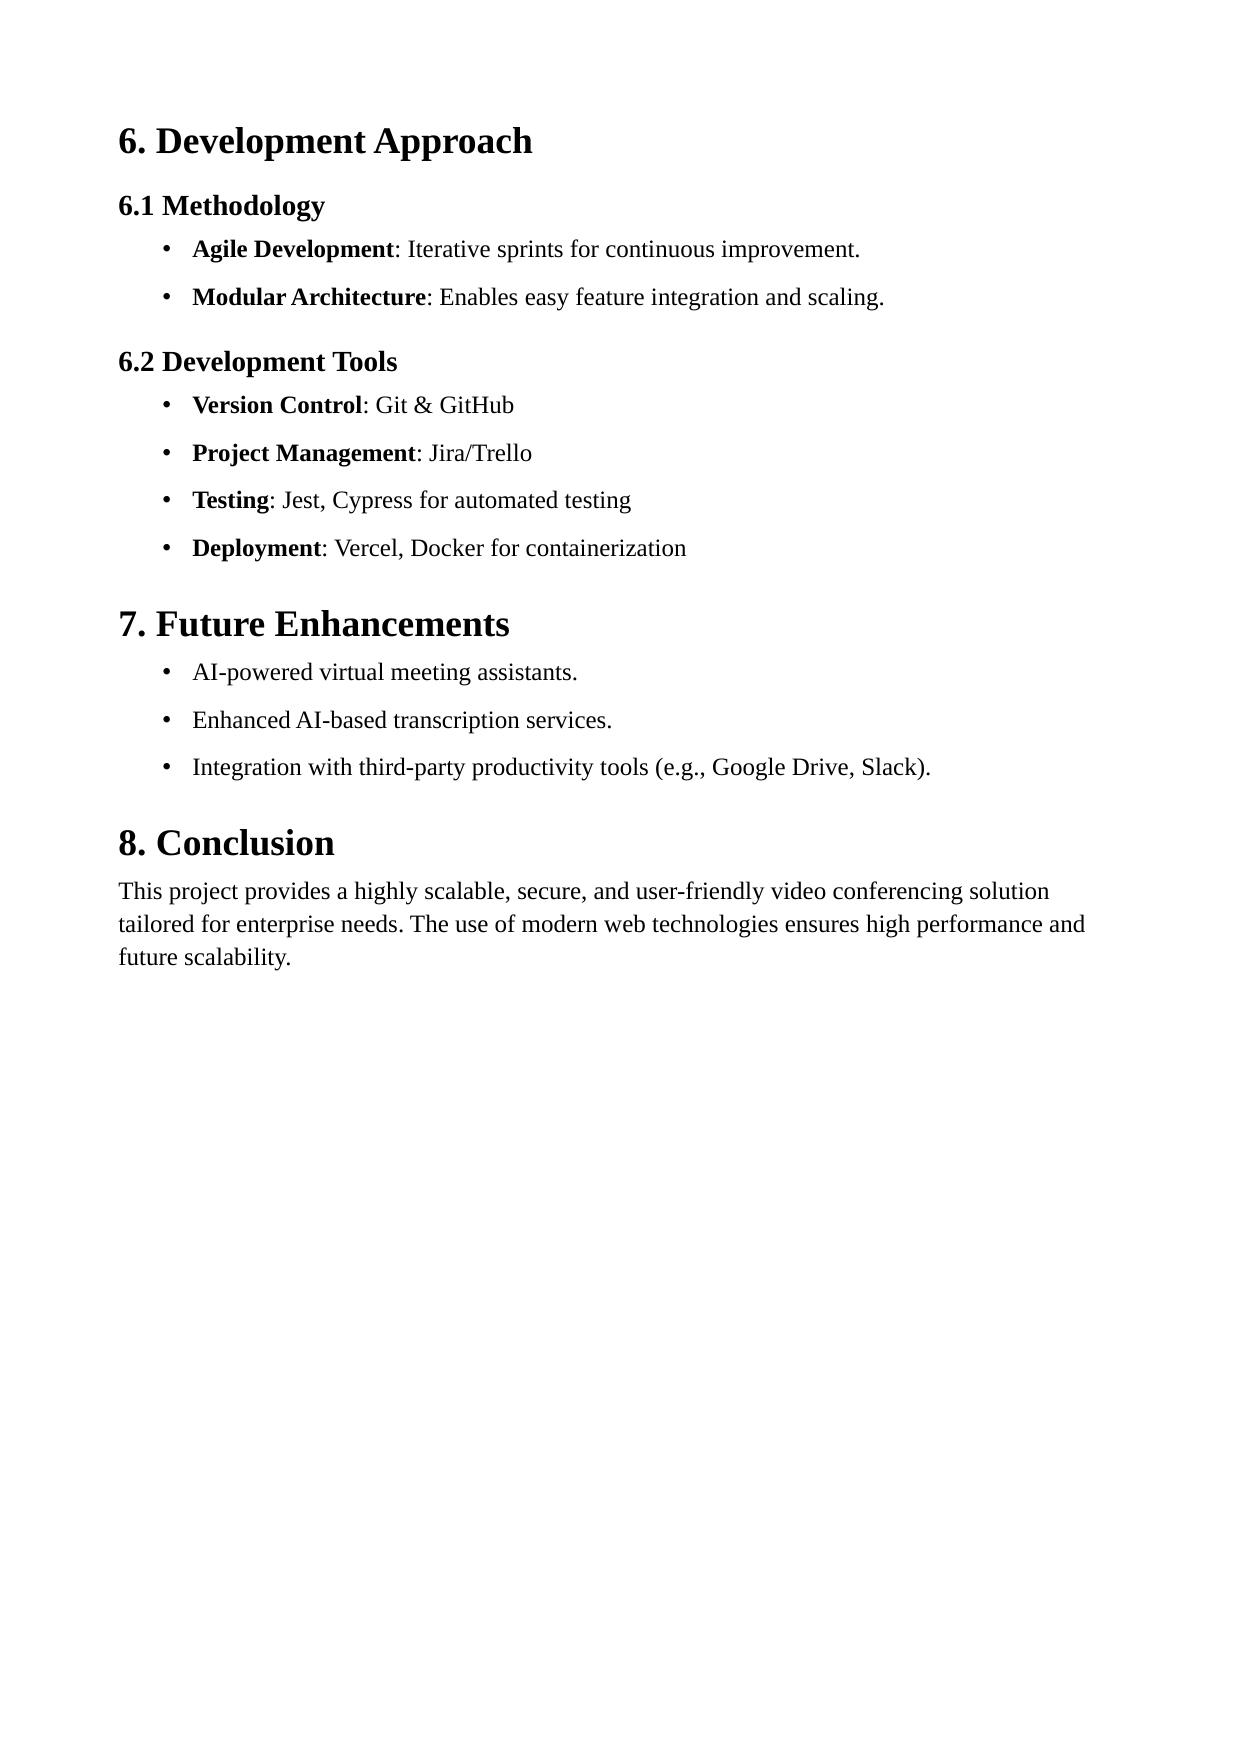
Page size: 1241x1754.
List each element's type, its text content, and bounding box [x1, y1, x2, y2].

subtitle 7. Future Enhancements [118, 601, 1122, 644]
list Enhanced AI-based transcription services. [162, 705, 1122, 733]
list Agile Development: Iterative sprints for continuous improvement. [162, 234, 1122, 263]
list AI-powered virtual meeting assistants. [162, 657, 1122, 686]
list Deployment: Vercel, Docker for containerization [162, 533, 1122, 562]
subtitle 6. Development Approach [118, 118, 1122, 161]
list Testing: Jest, Cypress for automated testing [162, 485, 1122, 514]
subtitle 6.2 Development Tools [118, 344, 1122, 378]
list Modular Architecture: Enables easy feature integration and scaling. [162, 282, 1122, 311]
list Integration with third-party productivity tools (e.g., Google Drive, Slack). [162, 752, 1122, 781]
list Project Management: Jira/Trello [162, 438, 1122, 467]
text This project provides a highly scalable, secure, and user-friendly video conferencing solution tailored for enterprise needs. The use of modern web technologies ensures high performance and future scalability. [118, 876, 1122, 971]
list Version Control: Git & GitHub [162, 390, 1122, 419]
subtitle 6.1 Methodology [118, 188, 1122, 222]
subtitle 8. Conclusion [118, 821, 1122, 864]
